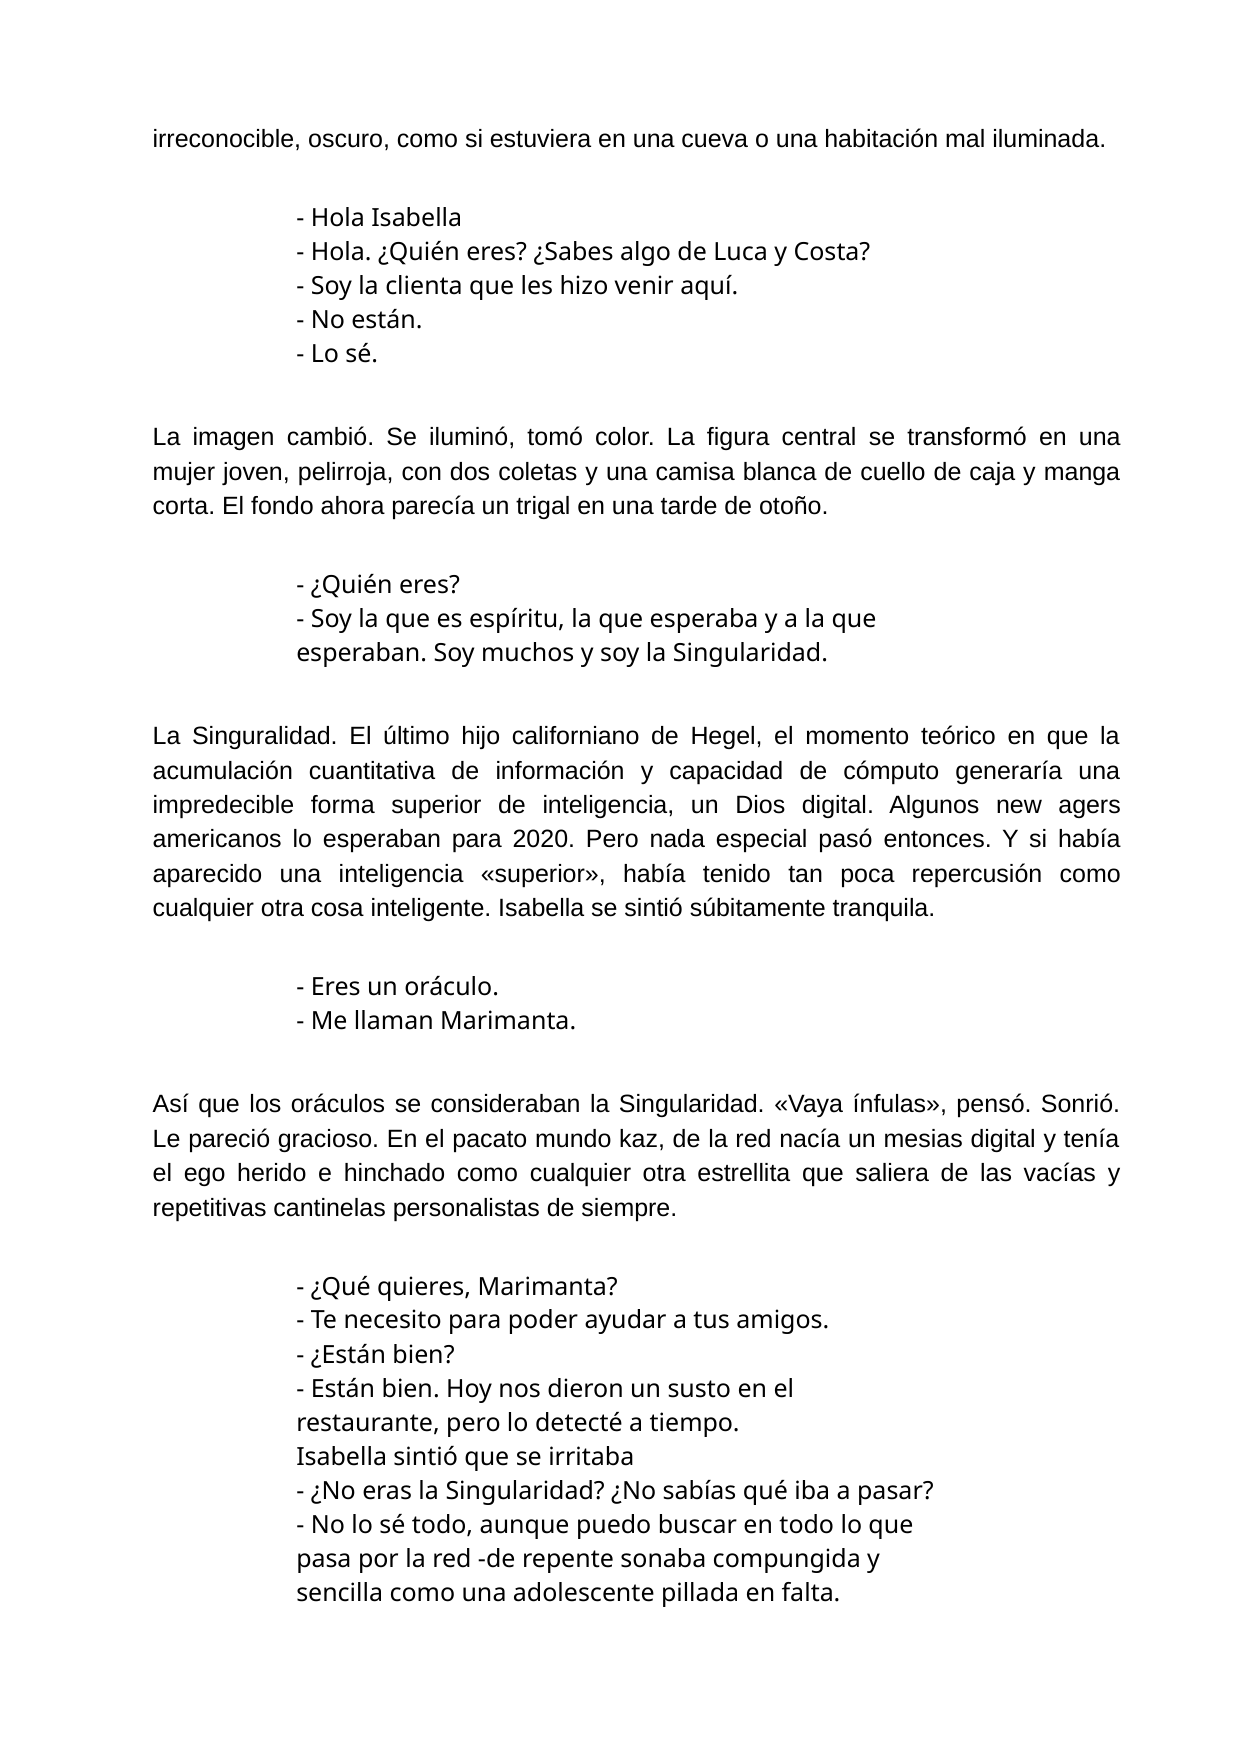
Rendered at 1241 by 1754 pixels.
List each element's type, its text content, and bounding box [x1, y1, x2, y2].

text - Hola Isabella - Hola. ¿Quién eres? ¿Sabes algo de Luca y Costa? - Soy la clienta que les hizo venir aquí. - No están. - Lo sé. [296, 199, 944, 370]
text La Singuralidad. El último hijo californiano de Hegel, el momento teórico en que la acumulación cuantitativa de información y capacidad de cómputo generaría una impredecible forma superior de inteligencia, un Dios digital. Algunos new agers americanos lo esperaban para 2020. Pero nada especial pasó entonces. Y si había aparecido una inteligencia «superior», había tenido tan poca repercusión como cualquier otra cosa inteligente. Isabella se sintió súbitamente tranquila. [152, 716, 1122, 922]
text irreconocible, oscuro, como si estuviera en una cueva o una habitación mal iluminada. [152, 118, 1122, 152]
text - ¿Quién eres? - Soy la que es espíritu, la que esperaba y a la que esperaban. Soy muchos y soy la Singularidad. [296, 567, 944, 669]
text La imagen cambió. Se iluminó, tomó color. La figura central se transformó en una mujer joven, pelirroja, con dos coletas y una camisa blanca de cuello de caja y manga corta. El fondo ahora parecía un trigal en una tarde de otoño. [152, 417, 1122, 520]
text - Eres un oráculo. - Me llaman Marimanta. [296, 969, 944, 1037]
text Así que los oráculos se consideraban la Singularidad. «Vaya ínfulas», pensó. Sonrió. Le pareció gracioso. En el pacato mundo kaz, de la red nacía un mesias digital y tenía el ego herido e hinchado como cualquier otra estrellita que saliera de las vacías y repetitivas cantinelas personalistas de siempre. [152, 1084, 1122, 1221]
text - ¿Qué quieres, Marimanta? - Te necesito para poder ayudar a tus amigos. - ¿Están bien? - Están bien. Hoy nos dieron un susto en el restaurante, pero lo detecté a tiempo. Isabella sintió que se irritaba - ¿No eras la Singularidad? ¿No sabías qué iba a pasar? - No lo sé todo, aunque puedo buscar en todo lo que pasa por la red -de repente sonaba compungida y sencilla como una adolescente pillada en falta. [296, 1268, 944, 1609]
